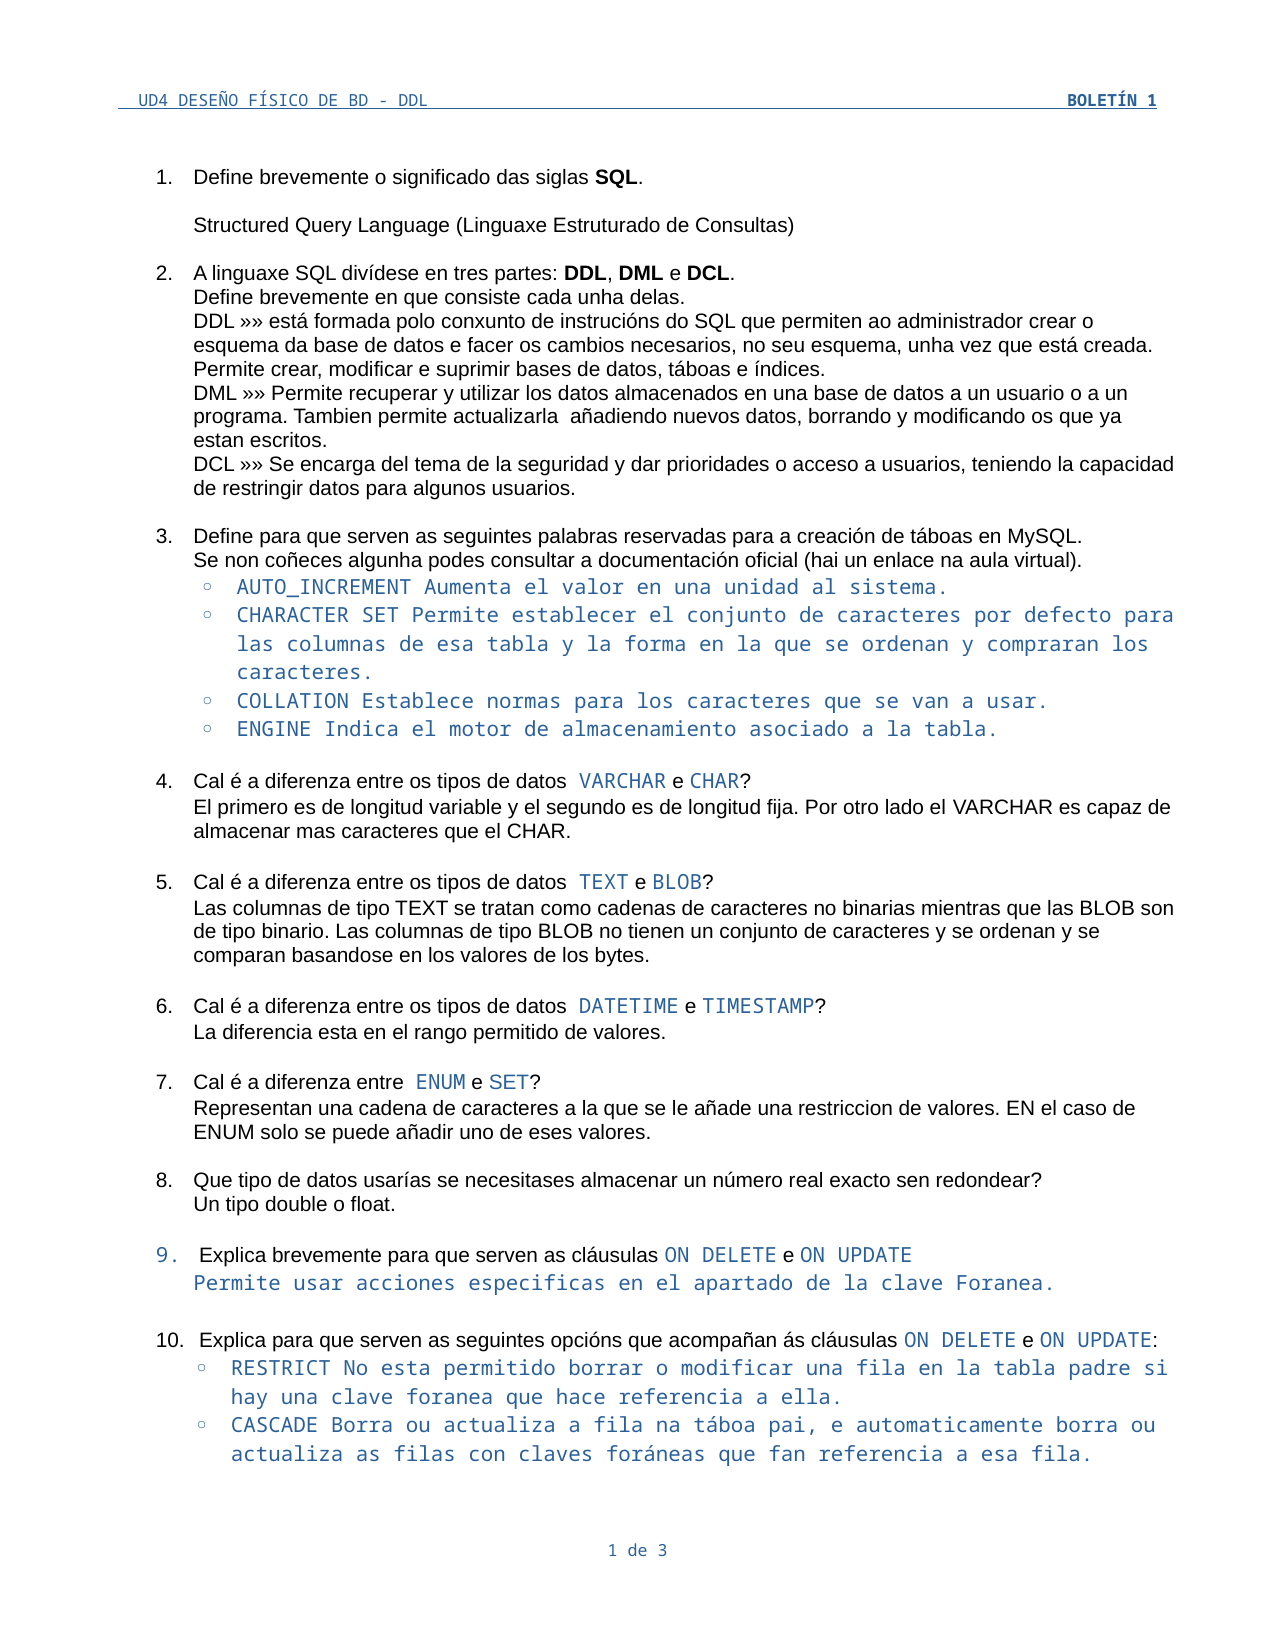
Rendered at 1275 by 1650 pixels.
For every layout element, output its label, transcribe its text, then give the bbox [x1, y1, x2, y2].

list Cal é a diferenza entre os tipos de datos DATETIME e TIMESTAMP? [156, 991, 1176, 1019]
list Un tipo double o float. [156, 1192, 1176, 1216]
list Explica para que serven as seguintes opcións que acompañan ás cláusulas ON DELETE e ON UPDATE: [156, 1325, 1176, 1353]
list DML »» Permite recuperar y utilizar los datos almacenados en una base de datos a un usuario o a un programa. Tambien permite actualizarla añadiendo nuevos datos, borrando y modificando os que ya estan escritos. [156, 380, 1176, 452]
list Structured Query Language (Linguaxe Estruturado de Consultas) [156, 213, 1176, 237]
list Explica brevemente para que serven as cláusulas ON DELETE e ON UPDATE [156, 1240, 1176, 1268]
list CHARACTER SET Permite establecer el conjunto de caracteres por defecto para las columnas de esa tabla y la forma en la que se ordenan y compraran los caracteres. [199, 600, 1176, 686]
list Las columnas de tipo TEXT se tratan como cadenas de caracteres no binarias mientras que las BLOB son de tipo binario. Las columnas de tipo BLOB no tienen un conjunto de caracteres y se ordenan y se comparan basandose en los valores de los bytes. [156, 895, 1176, 967]
list ENGINE Indica el motor de almacenamiento asociado a la tabla. [199, 714, 1176, 743]
list Define brevemente o significado das siglas SQL. [156, 165, 1176, 189]
list COLLATION Establece normas para los caracteres que se van a usar. [199, 686, 1176, 714]
list CASCADE Borra ou actualiza a fila na táboa pai, e automaticamente borra ou actualiza as filas con claves foráneas que fan referencia a esa fila. [193, 1410, 1176, 1467]
list Define para que serven as seguintes palabras reservadas para a creación de táboas en MySQL. [156, 524, 1176, 548]
list RESTRICT No esta permitido borrar o modificar una fila en la tabla padre si hay una clave foranea que hace referencia a ella. [193, 1353, 1176, 1410]
list Permite usar acciones especificas en el apartado de la clave Foranea. [156, 1268, 1176, 1297]
list A linguaxe SQL divídese en tres partes: DDL, DML e DCL. [156, 261, 1176, 284]
list AUTO_INCREMENT Aumenta el valor en una unidad al sistema. [199, 572, 1176, 600]
list El primero es de longitud variable y el segundo es de longitud fija. Por otro lado el VARCHAR es capaz de almacenar mas caracteres que el CHAR. [156, 795, 1176, 843]
list La diferencia esta en el rango permitido de valores. [156, 1019, 1176, 1043]
list DCL »» Se encarga del tema de la seguridad y dar prioridades o acceso a usuarios, teniendo la capacidad de restringir datos para algunos usuarios. [156, 452, 1176, 500]
list Cal é a diferenza entre os tipos de datos TEXT e BLOB? [156, 867, 1176, 895]
list Se non coñeces algunha podes consultar a documentación oficial (hai un enlace na aula virtual). [156, 548, 1176, 572]
list Representan una cadena de caracteres a la que se le añade una restriccion de valores. EN el caso de ENUM solo se puede añadir uno de eses valores. [156, 1096, 1176, 1144]
list DDL »» está formada polo conxunto de instrucións do SQL que permiten ao administrador crear o esquema da base de datos e facer os cambios necesarios, no seu esquema, unha vez que está creada. Permite crear, modificar e suprimir bases de datos, táboas e índices. [156, 308, 1176, 380]
list Cal é a diferenza entre os tipos de datos VARCHAR e CHAR? [156, 767, 1176, 795]
list Cal é a diferenza entre ENUM e SET? [156, 1067, 1176, 1096]
list Define brevemente en que consiste cada unha delas. [156, 284, 1176, 308]
list Que tipo de datos usarías se necesitases almacenar un número real exacto sen redondear? [156, 1168, 1176, 1192]
